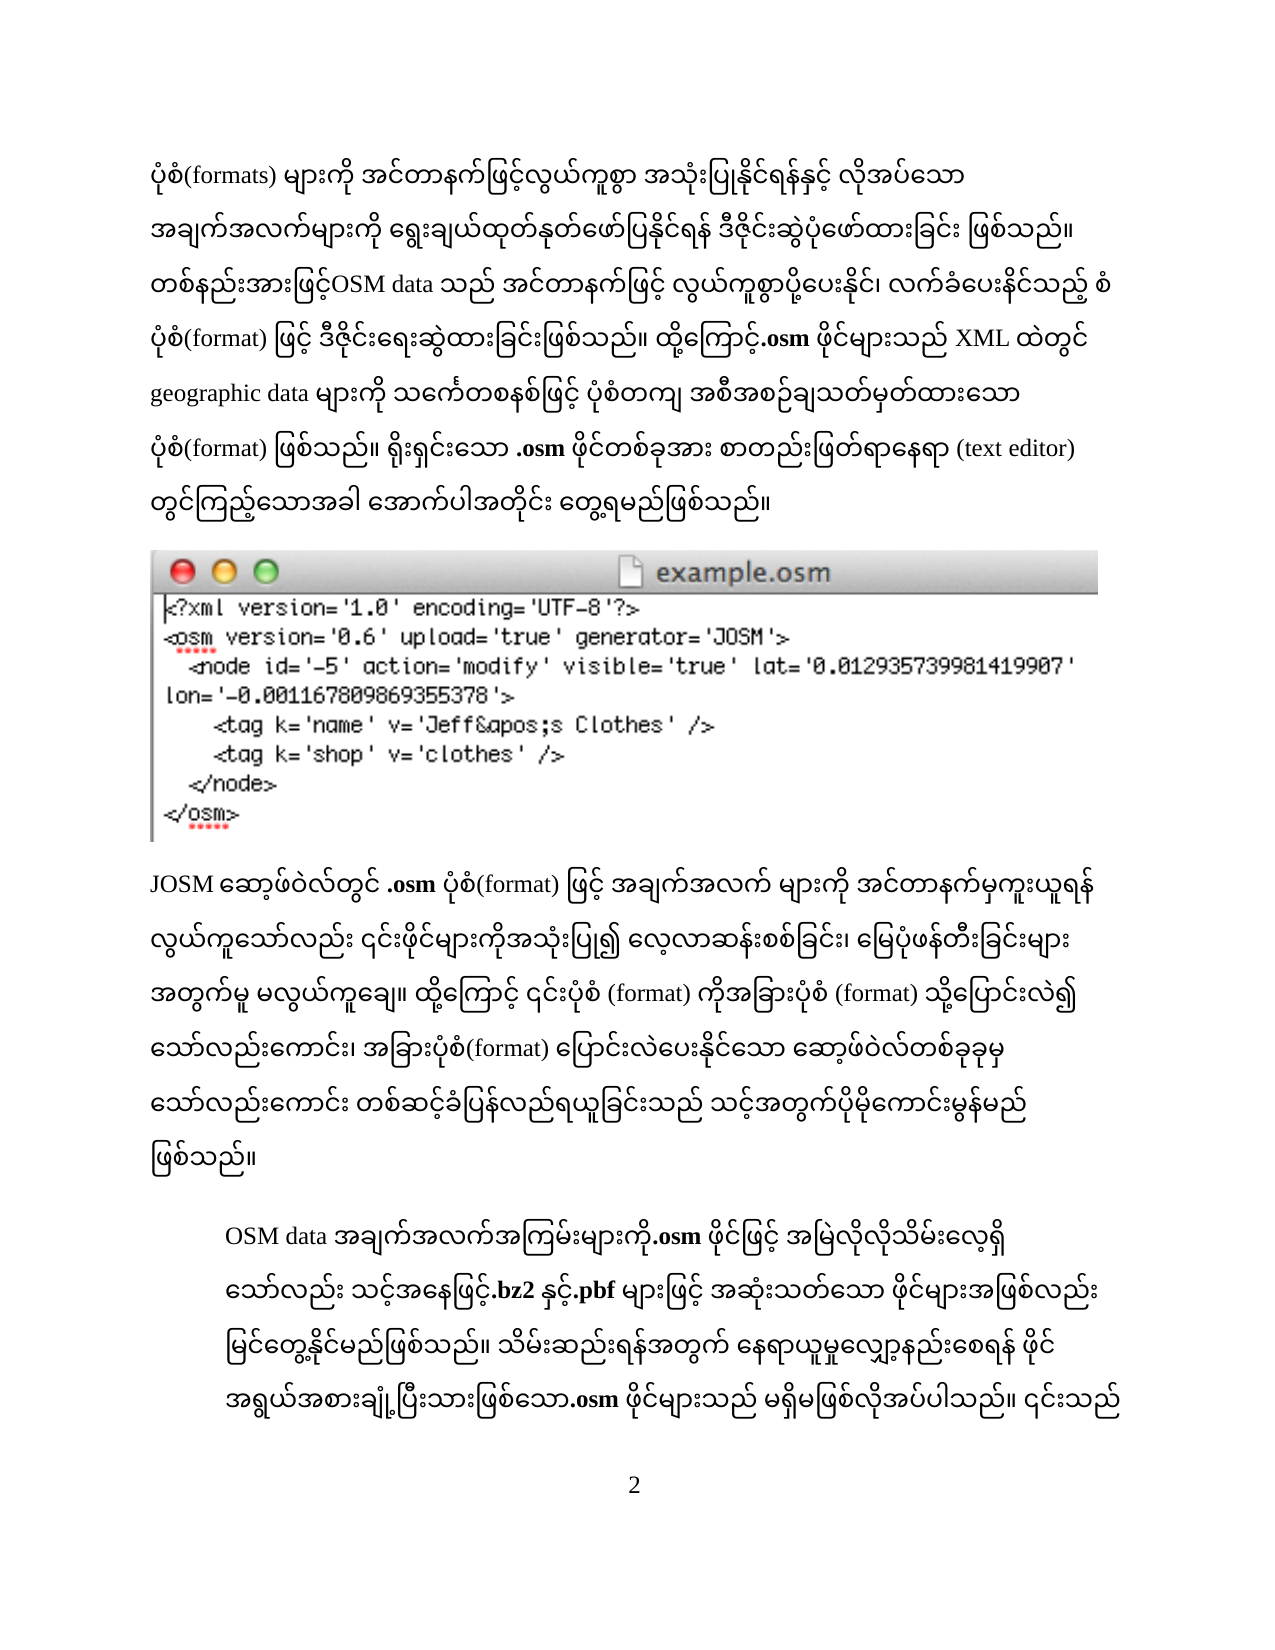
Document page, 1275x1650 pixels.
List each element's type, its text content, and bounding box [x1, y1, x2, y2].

text JOSMဆော့ဖ်ဝဲလ်တွင် .osm ပုံစံ(format) ဖြင့် အချက်အလက် များကို အင်တာနက်မှကူးယူရန် လွယ်ကူသော်လည်း ၎င်းဖိုင်များကိုအသုံးပြု၍ လေ့လာဆန်းစစ်ခြင်း၊ မြေပုံဖန်တီးခြင်းများအတွက်မူ မလွယ်ကူချေ။ ထို့ကြောင့် ၎င်းပုံစံ (format) ကိုအခြားပုံစံ (format) သို့ပြောင်းလဲ၍ သော်လည်းကောင်း၊ အခြားပုံစံ(format) ပြောင်းလဲပေးနိုင်သော ဆော့ဖ်ဝဲလ်တစ်ခုခုမှသော်လည်းကောင်း တစ်ဆင့်ခံပြန်လည်ရယူခြင်းသည် သင့်အတွက်ပိုမိုကောင်းမွန်မည်ဖြစ်သည်။ [150, 859, 1125, 1187]
text ပုံစံ(formats) များကို အင်တာနက်ဖြင့်လွယ်ကူစွာ အသုံးပြုနိုင်ရန်နှင့် လိုအပ်သောအချက်အလက်များကို ရွေးချယ်ထုတ်နုတ်ဖော်ပြနိုင်ရန် ဒီဇိုင်းဆွဲပုံဖော်ထားခြင်း ဖြစ်သည်။ တစ်နည်းအားဖြင့်OSM data သည် အင်တာနက်ဖြင့် လွယ်ကူစွာပို့ပေးနိုင်၊ လက်ခံပေးနိင်သည့် စံပုံစံ(format) ဖြင့် ဒီဇိုင်းရေးဆွဲထားခြင်းဖြစ်သည်။ ထို့ကြောင့်.osm ဖိုင်များသည် XML ထဲတွင် geographic data များကို သင်္ကေတစနစ်ဖြင့် ပုံစံတကျ အစီအစဉ်ချသတ်မှတ်ထားသော ပုံစံ(format) ဖြစ်သည်။ ရိုးရှင်းသော .osm ဖိုင်တစ်ခုအား စာတည်းဖြတ်ရာနေရာ (text editor) တွင်ကြည့်သောအခါ အောက်ပါအတိုင်း တွေ့ရမည်ဖြစ်သည်။ [150, 150, 1125, 532]
picture [150, 550, 1098, 842]
text OSM data အချက်အလက်အကြမ်းများကို.osm ဖိုင်ဖြင့် အမြဲလိုလိုသိမ်းလေ့ရှိသော်လည်း သင့်အနေဖြင့်.bz2 နှင့်.pbf များဖြင့် အဆုံးသတ်သော ဖိုင်များအဖြစ်လည်း မြင်တွေ့နိုင်မည်ဖြစ်သည်။ သိမ်းဆည်းရန်အတွက် နေရာယူမှုလျှော့နည်းစေရန် ဖိုင်အရွယ်အစားချုံ့ပြီးသားဖြစ်သော.osm ဖိုင်များသည် မရှိမဖြစ်လိုအပ်ပါသည်။ ၎င်းသည် [225, 1211, 1125, 1429]
